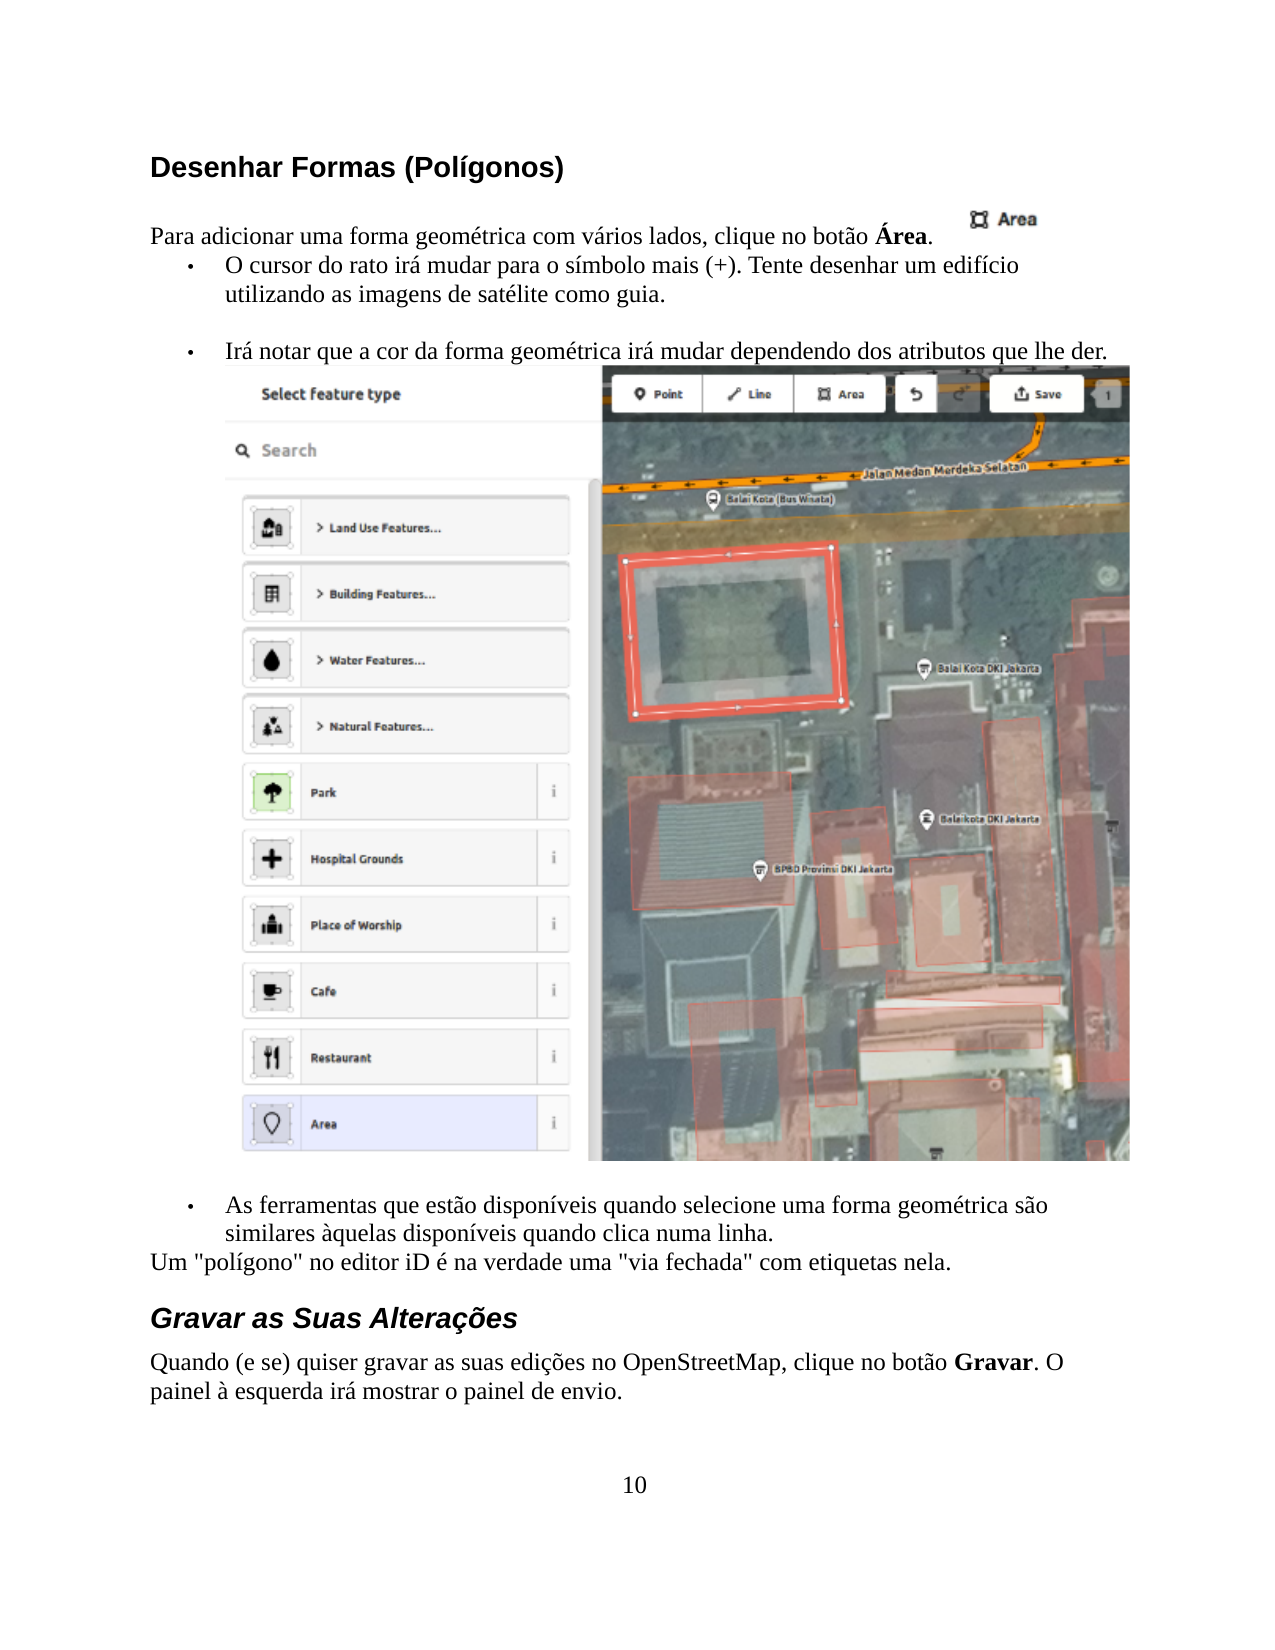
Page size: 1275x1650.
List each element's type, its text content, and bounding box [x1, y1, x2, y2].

subtitle Gravar as Suas Alterações [150, 1301, 1125, 1334]
picture [939, 196, 1065, 245]
text Para adicionar uma forma geométrica com vários lados, clique no botão Área. [150, 196, 1125, 250]
list Irá notar que a cor da forma geométrica irá mudar dependendo dos atributos que lhe der. [187, 336, 1125, 1190]
list As ferramentas que estão disponíveis quando selecione uma forma geométrica são similares àquelas disponíveis quando clica numa linha. [187, 1190, 1125, 1247]
text Quando (e se) quiser gravar as suas edições no OpenStreetMap, clique no botão Gravar. O painel à esquerda irá mostrar o painel de envio. [150, 1347, 1125, 1404]
subtitle Desenhar Formas (Polígonos) [150, 150, 1125, 183]
text Um "polígono" no editor iD é na verdade uma "via fechada" com etiquetas nela. [150, 1247, 1125, 1276]
list O cursor do rato irá mudar para o símbolo mais (+). Tente desenhar um edifício utilizando as imagens de satélite como guia. [187, 250, 1125, 336]
picture [225, 365, 1130, 1161]
